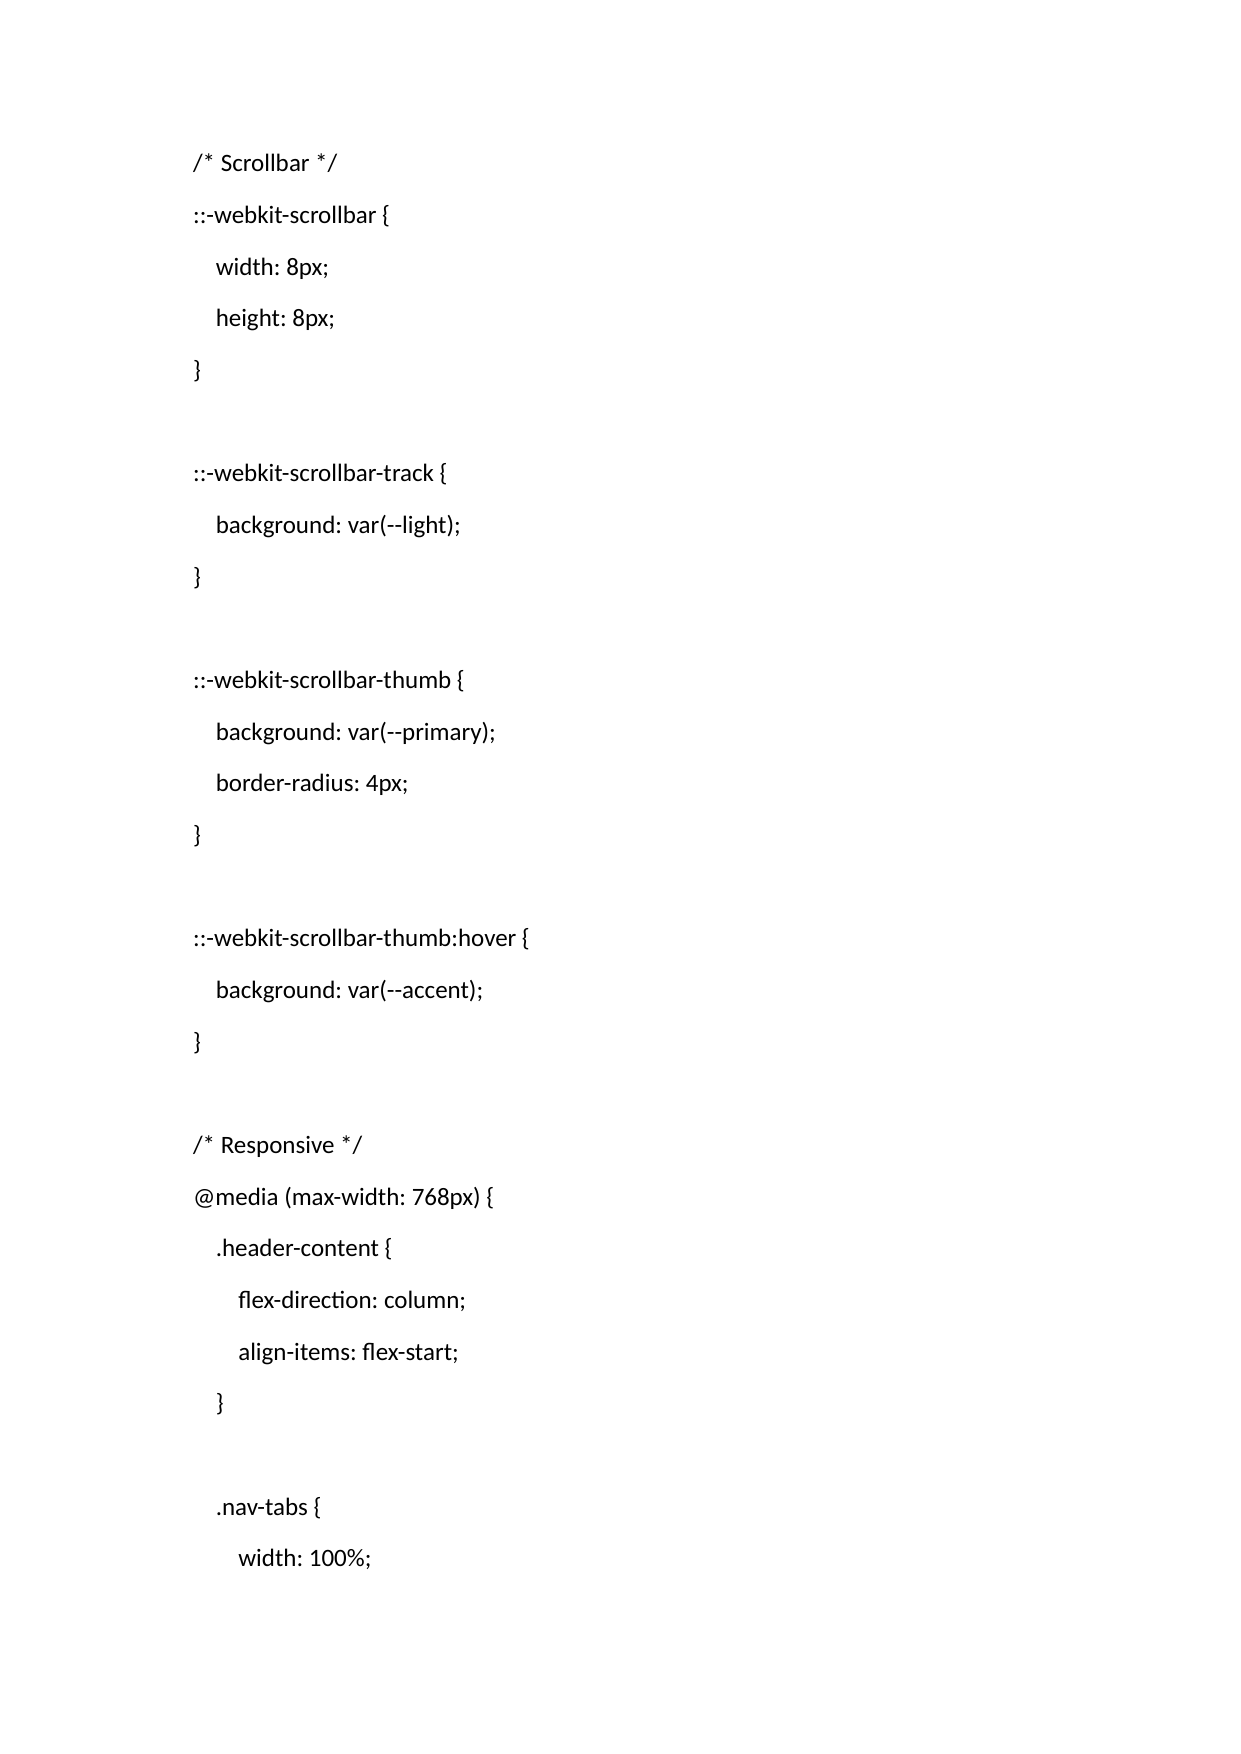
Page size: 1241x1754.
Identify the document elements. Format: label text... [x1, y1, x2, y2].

text /* Scrollbar */ [148, 148, 1093, 178]
text height: 8px; [148, 303, 1093, 333]
text background: var(--primary); [148, 716, 1093, 746]
text background: var(--accent); [148, 974, 1093, 1005]
text flex-direction: column; [148, 1284, 1093, 1315]
text .header-content { [148, 1233, 1093, 1263]
text ::-webkit-scrollbar-thumb { [148, 664, 1093, 695]
text } [148, 561, 1093, 591]
text ::-webkit-scrollbar { [148, 199, 1093, 230]
text ::-webkit-scrollbar-track { [148, 458, 1093, 488]
text ::-webkit-scrollbar-thumb:hover { [148, 923, 1093, 953]
text /* Responsive */ [148, 1129, 1093, 1160]
text background: var(--light); [148, 509, 1093, 540]
text } [148, 354, 1093, 385]
text } [148, 819, 1093, 850]
text width: 100%; [148, 1543, 1093, 1573]
text .nav-tabs { [148, 1491, 1093, 1521]
text border-radius: 4px; [148, 768, 1093, 798]
text align-items: flex-start; [148, 1336, 1093, 1366]
text width: 8px; [148, 251, 1093, 281]
text } [148, 1026, 1093, 1056]
text } [148, 1388, 1093, 1418]
text @media (max-width: 768px) { [148, 1181, 1093, 1211]
